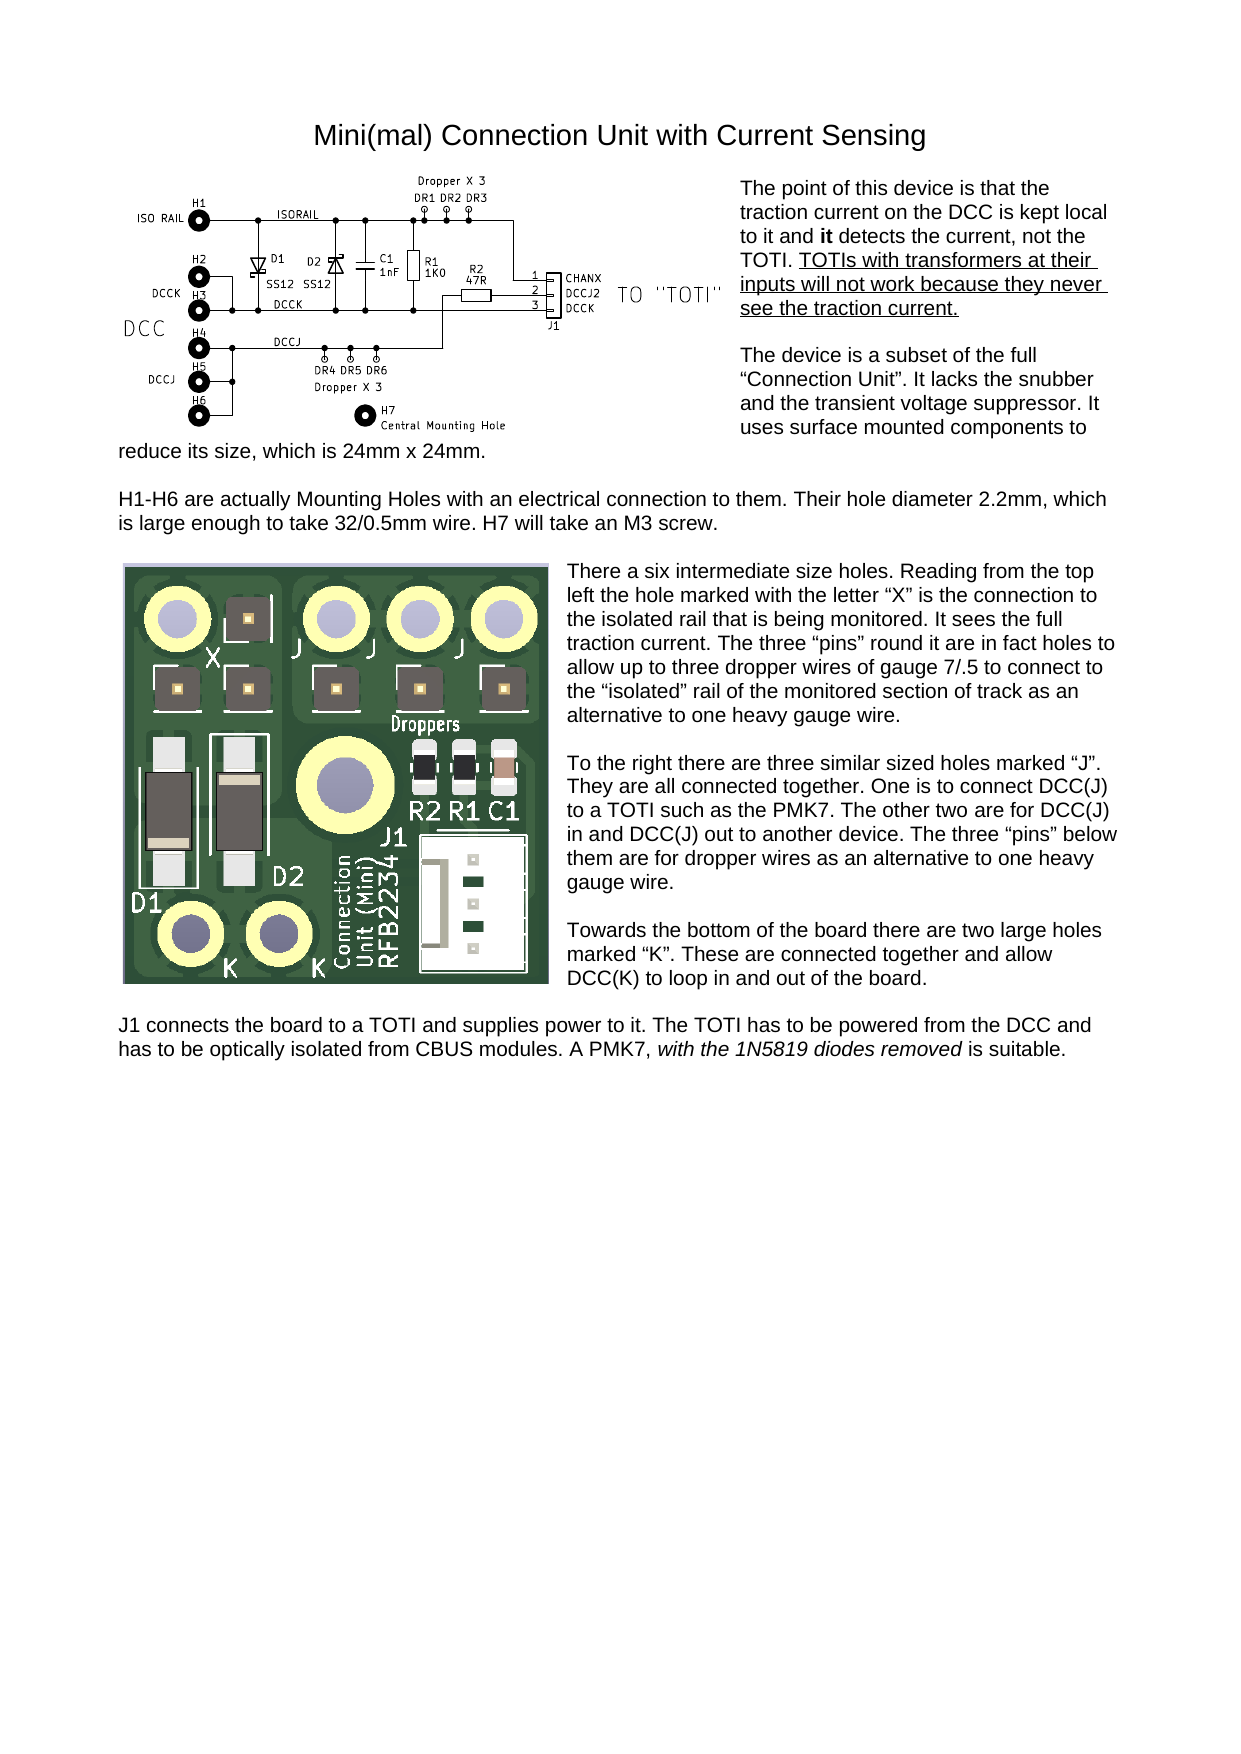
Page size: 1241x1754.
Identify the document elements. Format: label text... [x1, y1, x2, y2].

text Towards the bottom of the board there are two large holes marked “K”. These are connected together and allow DCC(K) to loop in and out of the board. [118, 918, 1122, 989]
text Mini(mal) Connection Unit with Current Sensing [118, 118, 1122, 152]
text There a six intermediate size holes. Reading from the top left the hole marked with the letter “X” is the connection to the isolated rail that is being monitored. It sees the full traction current. The three “pins” round it are in fact holes to allow up to three dropper wires of gauge 7/.5 to connect to the “isolated” rail of the monitored section of track as an alternative to one heavy gauge wire. [118, 559, 1122, 983]
text J1 connects the board to a TOTI and supplies power to it. The TOTI has to be powered from the DCC and has to be optically isolated from CBUS modules. A PMK7, with the 1N5819 diodes removed is suitable. [118, 1013, 1122, 1061]
text The point of this device is that the traction current on the DCC is kept local to it and it detects the current, not the TOTI. TOTIs with transformers at their inputs will not work because they never see the traction current. [118, 176, 1122, 433]
text To the right there are three similar sized holes marked “J”. They are all connected together. One is to connect DCC(J) to a TOTI such as the PMK7. The other two are for DCC(J) in and DCC(J) out to another device. The three “pins” below them are for dropper wires as an alternative to one heavy gauge wire. [567, 750, 1122, 894]
picture [122, 563, 549, 984]
text H1-H6 are actually Mounting Holes with an electrical connection to them. Their hole diameter 2.2mm, which is large enough to take 32/0.5mm wire. H7 will take an M3 screw. [118, 487, 1122, 535]
text The device is a subset of the full “Connection Unit”. It lacks the snubber and the transient voltage suppressor. It uses surface mounted components to reduce its size, which is 24mm x 24mm. [118, 343, 1122, 463]
